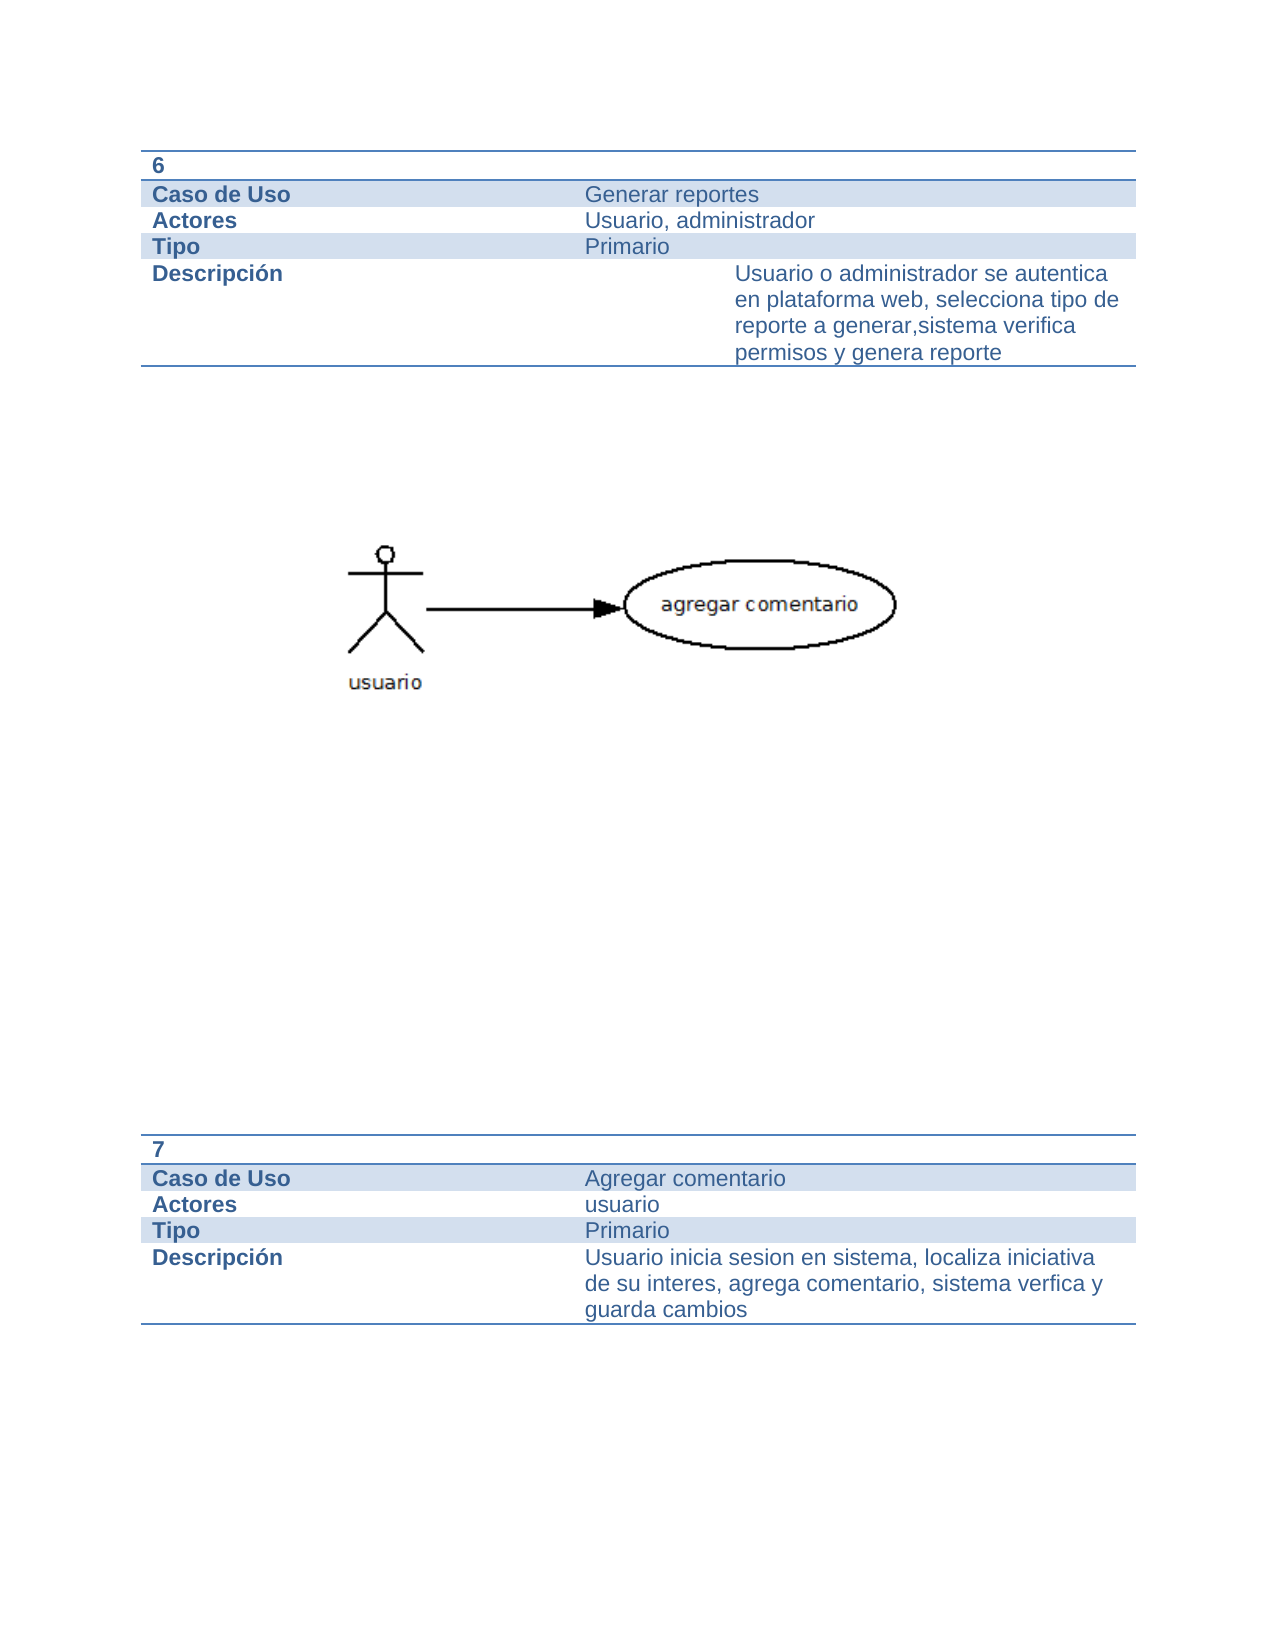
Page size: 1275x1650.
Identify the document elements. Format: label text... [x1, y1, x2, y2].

table_cell Primario [573, 1217, 1136, 1243]
table_cell usuario [573, 1191, 1136, 1217]
table_cell Descripción [141, 1244, 573, 1323]
picture [264, 469, 1011, 824]
table_cell Descripción [141, 260, 573, 365]
table_header 7 [141, 1136, 1136, 1162]
table_cell Caso de Uso [141, 1165, 573, 1191]
table_cell Primario [573, 233, 1136, 259]
table_cell Caso de Uso [141, 181, 573, 207]
table_cell Usuario o administrador se autentica en plataforma web, selecciona tipo de reporte a generar,sistema verifica permisos y genera reporte [573, 260, 1136, 365]
table_cell Usuario, administrador [573, 207, 1136, 233]
table_cell Usuario inicia sesion en sistema, localiza iniciativa de su interes, agrega comentario, sistema verfica y guarda cambios [573, 1244, 1136, 1323]
table_cell Tipo [141, 1217, 573, 1243]
table_cell Actores [141, 207, 573, 233]
table_header 6 [141, 152, 1136, 178]
table_cell Actores [141, 1191, 573, 1217]
table_cell Generar reportes [573, 181, 1136, 207]
table_cell Agregar comentario [573, 1165, 1136, 1191]
table_cell Tipo [141, 233, 573, 259]
